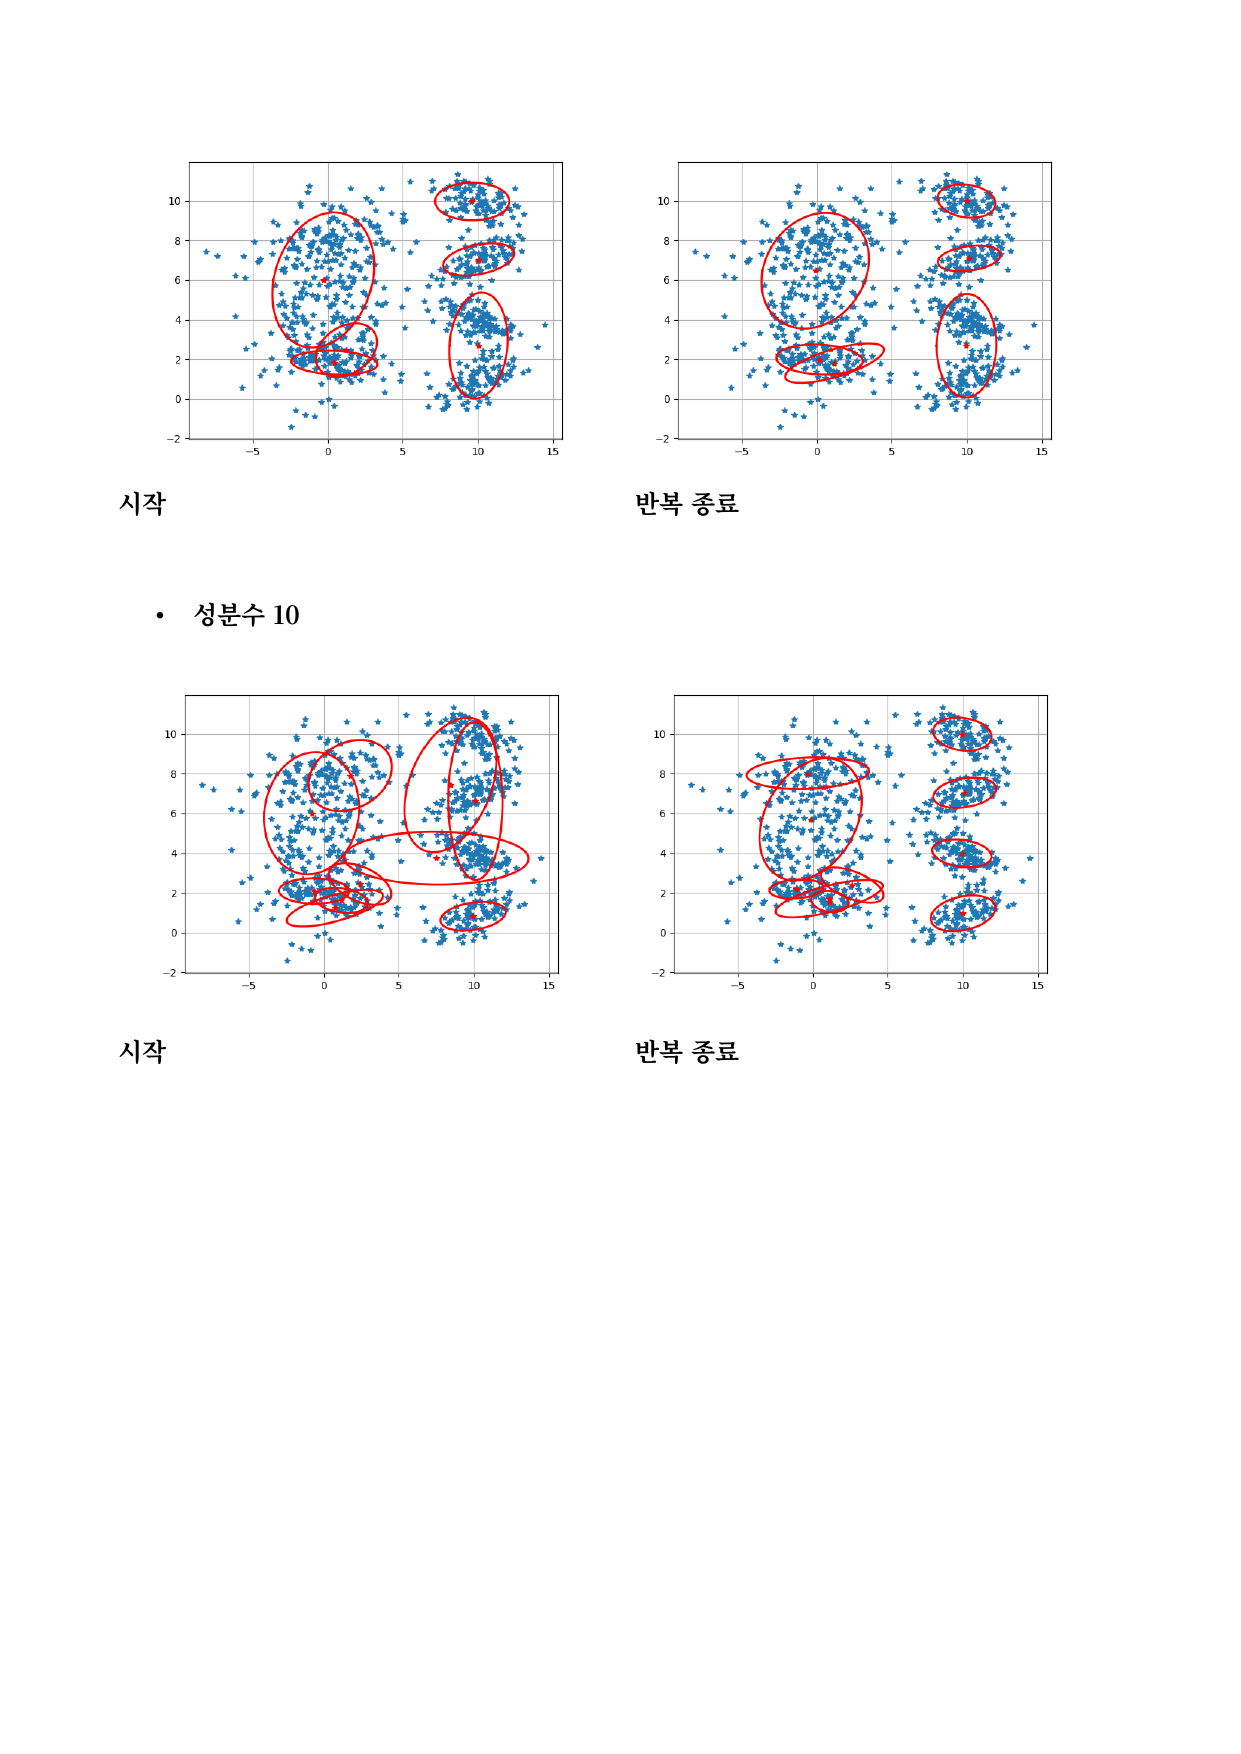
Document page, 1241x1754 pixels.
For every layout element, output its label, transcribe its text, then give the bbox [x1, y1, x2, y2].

text 시작 반복 종료 [118, 652, 1122, 1068]
picture [128, 118, 610, 479]
list 성분수 10 [156, 596, 1122, 632]
picture [617, 118, 1099, 479]
text 시작 반복 종료 [118, 118, 1122, 520]
picture [613, 651, 1095, 1013]
picture [124, 651, 605, 1013]
